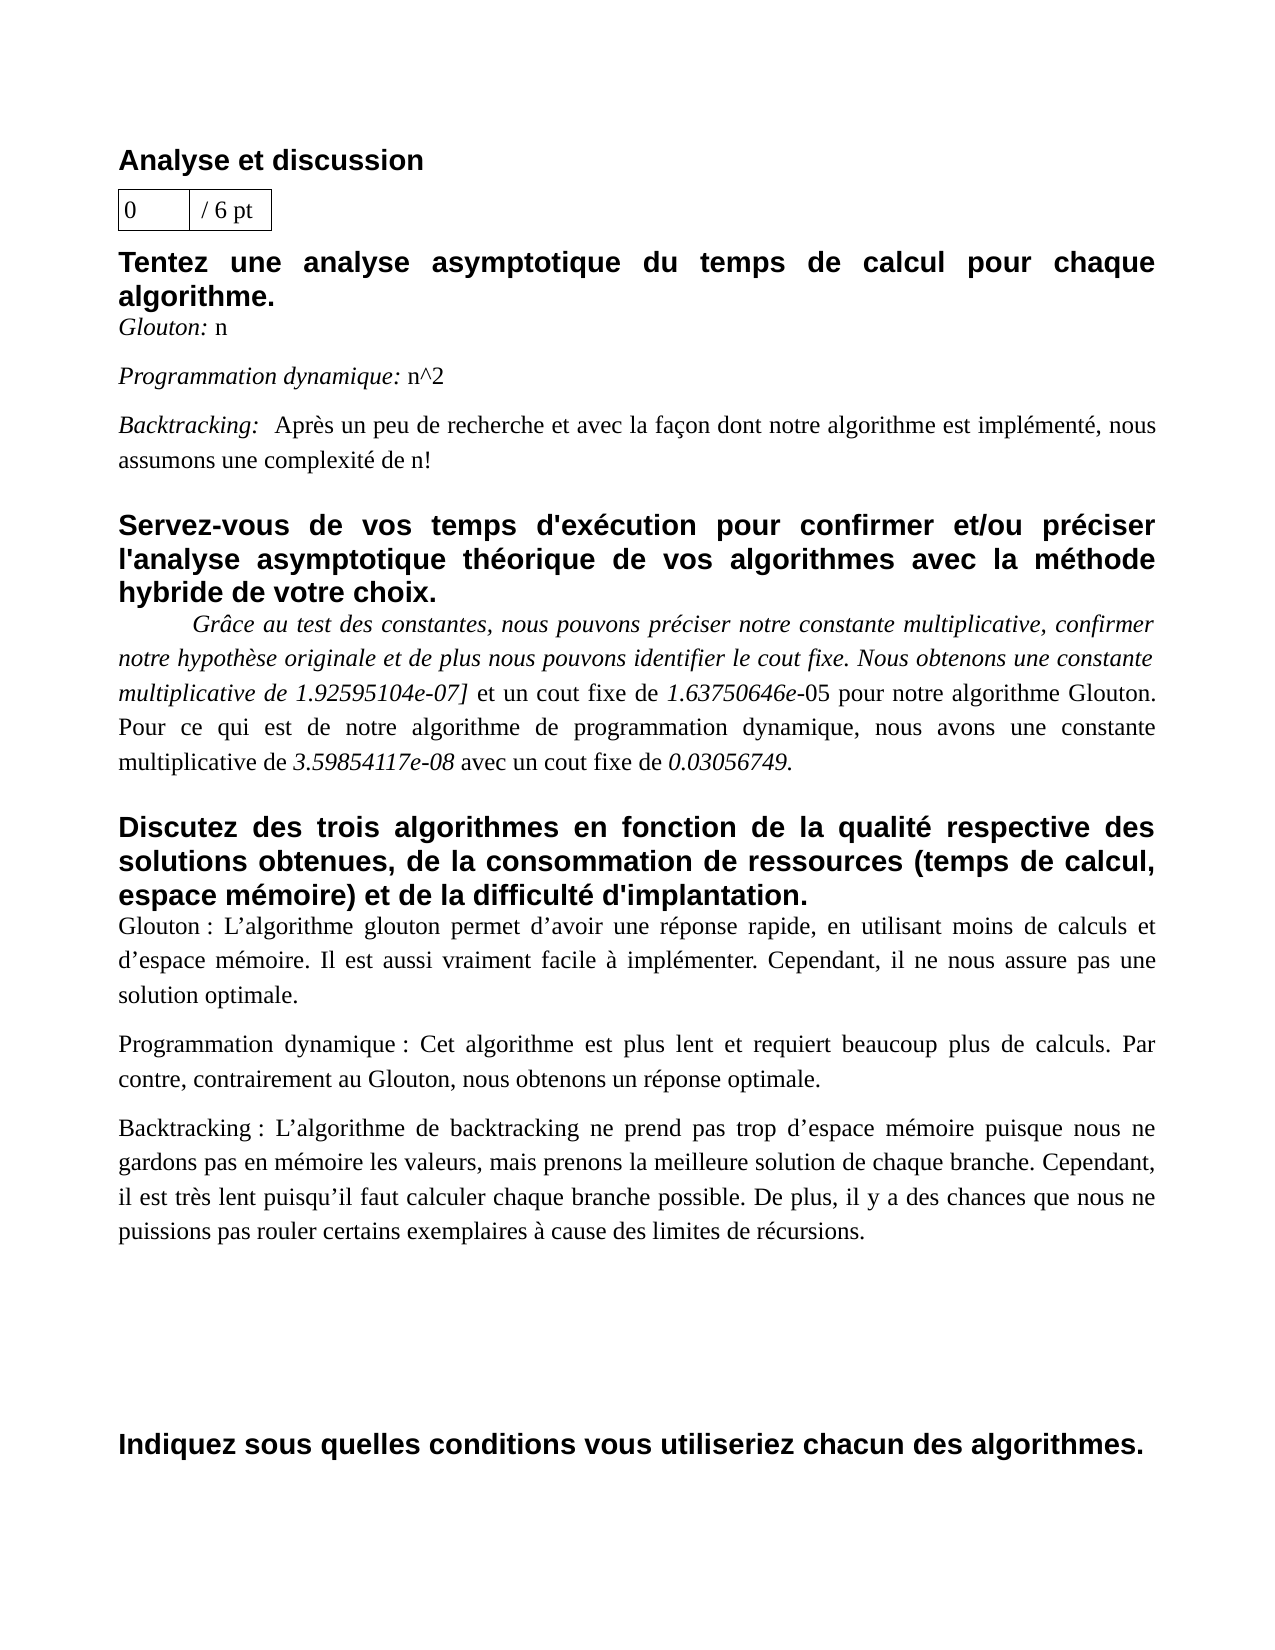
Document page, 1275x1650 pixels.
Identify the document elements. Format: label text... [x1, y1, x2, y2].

subtitle Discutez des trois algorithmes en fonction de la qualité respective des solutions obtenues, de la consommation de ressources (temps de calcul, espace mémoire) et de la difficulté d'implantation. [118, 811, 1157, 911]
subtitle Servez-vous de vos temps d'exécution pour confirmer et/ou préciser l'analyse asymptotique théorique de vos algorithmes avec la méthode hybride de votre choix. [118, 508, 1157, 609]
table_header / 6 pt [190, 190, 271, 230]
text Programmation dynamique : Cet algorithme est plus lent et requiert beaucoup plus de calculs. Par contre, contrairement au Glouton, nous obtenons un réponse optimale. [118, 1029, 1157, 1092]
text Backtracking: Après un peu de recherche et avec la façon dont notre algorithme est implémenté, nous assumons une complexité de n! [118, 410, 1157, 473]
subtitle Tentez une analyse asymptotique du temps de calcul pour chaque algorithme. [118, 245, 1157, 312]
table_header 0 [119, 190, 189, 230]
text Grâce au test des constantes, nous pouvons préciser notre constante multiplicative, confirmer notre hypothèse originale et de plus nous pouvons identifier le cout fixe. Nous obtenons une constante multiplicative de 1.92595104e-07] et un cout fixe de 1.63750646e-05 pour notre algorithme Glouton. Pour ce qui est de notre algorithme de programmation dynamique, nous avons une constante multiplicative de 3.59854117e-08 avec un cout fixe de 0.03056749. [118, 609, 1157, 776]
text Glouton: n [118, 312, 1157, 341]
subtitle Analyse et discussion [118, 143, 1157, 177]
subtitle Indiquez sous quelles conditions vous utiliseriez chacun des algorithmes. [118, 1427, 1157, 1461]
text Glouton : L’algorithme glouton permet d’avoir une réponse rapide, en utilisant moins de calculs et d’espace mémoire. Il est aussi vraiment facile à implémenter. Cependant, il ne nous assure pas une solution optimale. [118, 911, 1157, 1009]
text Backtracking : L’algorithme de backtracking ne prend pas trop d’espace mémoire puisque nous ne gardons pas en mémoire les valeurs, mais prenons la meilleure solution de chaque branche. Cependant, il est très lent puisqu’il faut calculer chaque branche possible. De plus, il y a des chances que nous ne puissions pas rouler certains exemplaires à cause des limites de récursions. [118, 1113, 1157, 1245]
text Programmation dynamique: n^2 [118, 361, 1157, 390]
